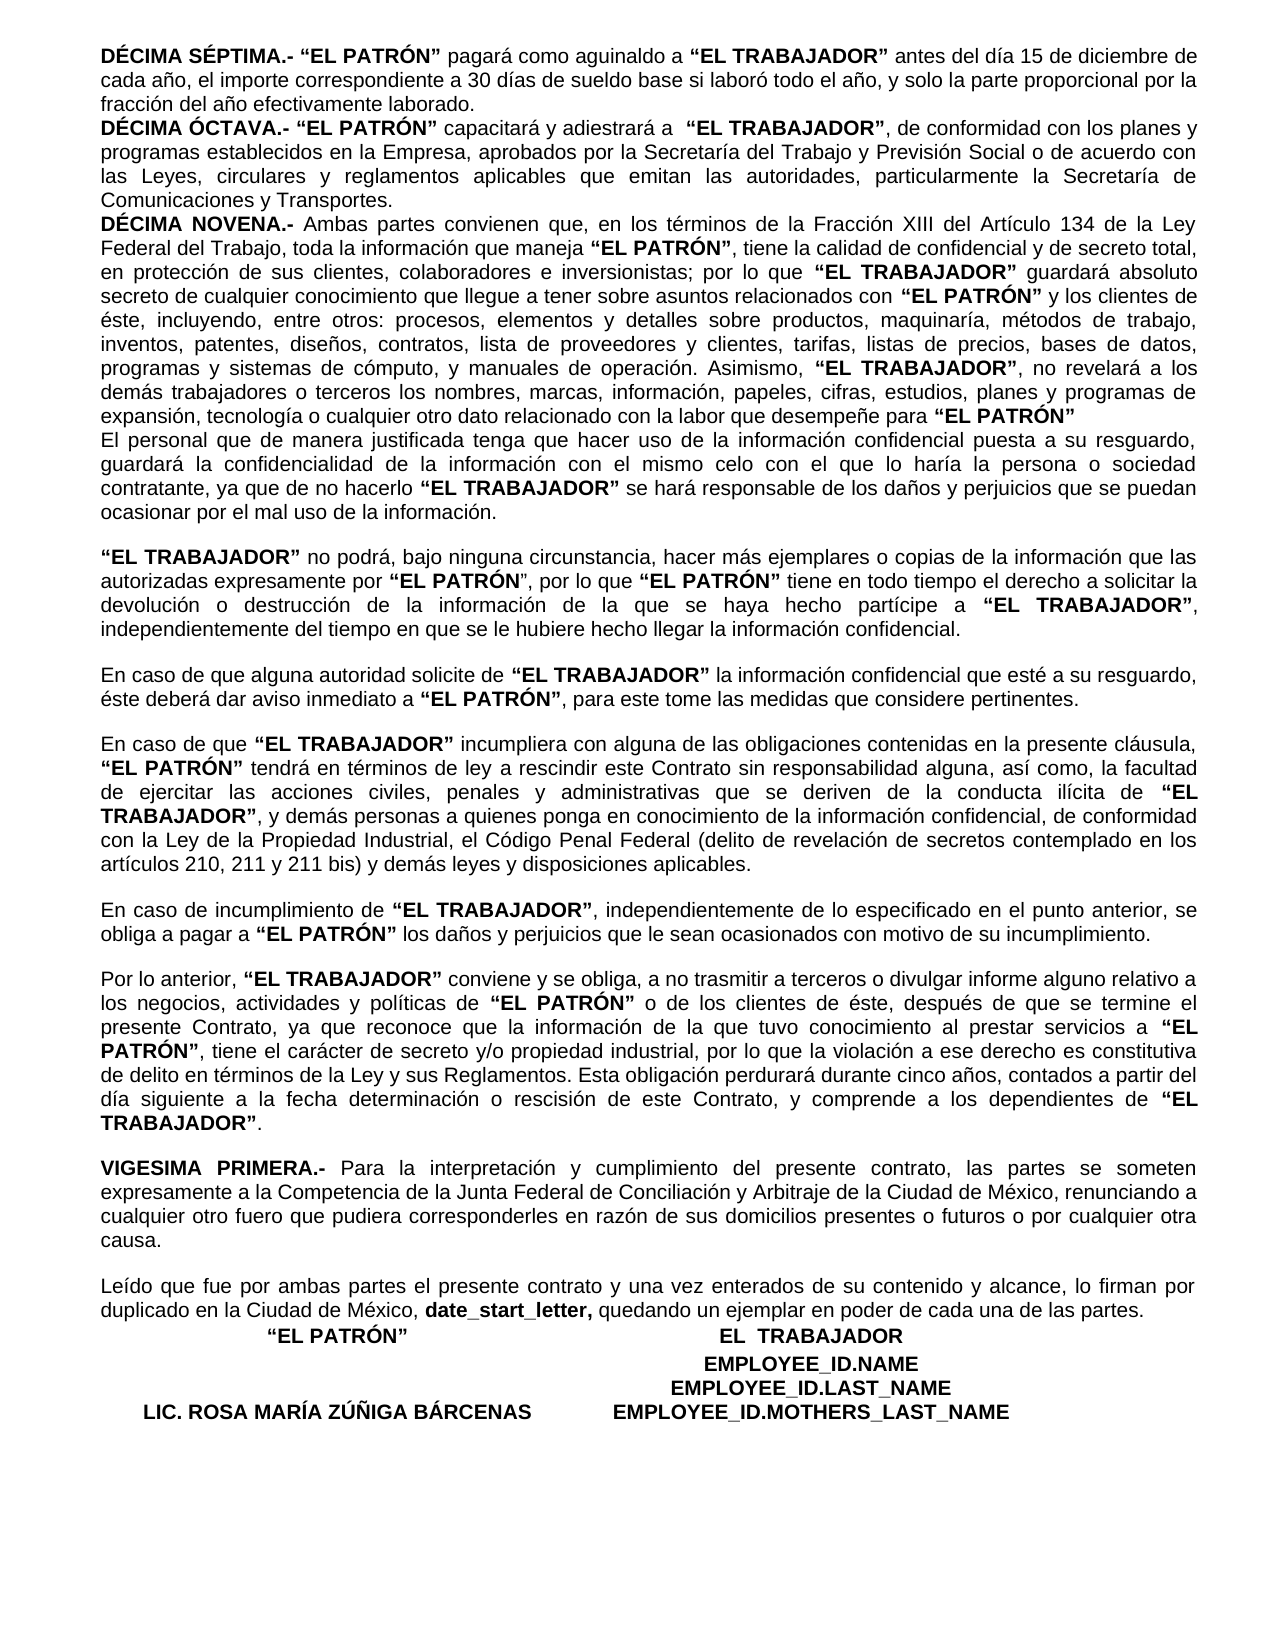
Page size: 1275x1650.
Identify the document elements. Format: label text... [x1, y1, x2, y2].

text En caso de incumplimiento de “EL TRABAJADOR”, independientemente de lo especificado en el punto anterior, se obliga a pagar a “EL PATRÓN” los daños y perjuicios que le sean ocasionados con motivo de su incumplimiento. [100, 897, 1198, 945]
text El personal que de manera justificada tenga que hacer uso de la información confidencial puesta a su resguardo, guardará la confidencialidad de la información con el mismo celo con el que lo haría la persona o sociedad contratante, ya que de no hacerlo “EL TRABAJADOR” se hará responsable de los daños y perjuicios que se puedan ocasionar por el mal uso de la información. [100, 428, 1198, 524]
table_cell employee_id.name employee_id.last_name employee_id.mothers_last_name [574, 1351, 1048, 1424]
text DÉCIMA SÉPTIMA.- “EL PATRÓN” pagará como aguinaldo a “EL TRABAJADOR” antes del día 15 de diciembre de cada año, el importe correspondiente a 30 días de sueldo base si laboró todo el año, y solo la parte proporcional por la fracción del año efectivamente laborado. [100, 44, 1198, 116]
text En caso de que “EL TRABAJADOR” incumpliera con alguna de las obligaciones contenidas en la presente cláusula, “EL PATRÓN” tendrá en términos de ley a rescindir este Contrato sin responsabilidad alguna, así como, la facultad de ejercitar las acciones civiles, penales y administrativas que se deriven de la conducta ilícita de “EL TRABAJADOR”, y demás personas a quienes ponga en conocimiento de la información confidencial, de conformidad con la Ley de la Propiedad Industrial, el Código Penal Federal (delito de revelación de secretos contemplado en los artículos 210, 211 y 211 bis) y demás leyes y disposiciones aplicables. [100, 732, 1198, 876]
table_cell LIC. ROSA MARÍA ZÚÑIGA BÁRCENAS [100, 1351, 574, 1424]
table_header “EL PATRÓN” [100, 1321, 574, 1351]
text VIGESIMA PRIMERA.- Para la interpretación y cumplimiento del presente contrato, las partes se someten expresamente a la Competencia de la Junta Federal de Conciliación y Arbitraje de la Ciudad de México, renunciando a cualquier otro fuero que pudiera corresponderles en razón de sus domicilios presentes o futuros o por cualquier otra causa. [100, 1156, 1198, 1252]
text Por lo anterior, “EL TRABAJADOR” conviene y se obliga, a no trasmitir a terceros o divulgar informe alguno relativo a los negocios, actividades y políticas de “EL PATRÓN” o de los clientes de éste, después de que se termine el presente Contrato, ya que reconoce que la información de la que tuvo conocimiento al prestar servicios a “EL PATRÓN”, tiene el carácter de secreto y/o propiedad industrial, por lo que la violación a ese derecho es constitutiva de delito en términos de la Ley y sus Reglamentos. Esta obligación perdurará durante cinco años, contados a partir del día siguiente a la fecha determinación o rescisión de este Contrato, y comprende a los dependientes de “EL TRABAJADOR”. [100, 967, 1198, 1134]
table_header EL TRABAJADOR [574, 1321, 1048, 1351]
text DÉCIMA NOVENA.- Ambas partes convienen que, en los términos de la Fracción XIII del Artículo 134 de la Ley Federal del Trabajo, toda la información que maneja “EL PATRÓN”, tiene la calidad de confidencial y de secreto total, en protección de sus clientes, colaboradores e inversionistas; por lo que “EL TRABAJADOR” guardará absoluto secreto de cualquier conocimiento que llegue a tener sobre asuntos relacionados con “EL PATRÓN” y los clientes de éste, incluyendo, entre otros: procesos, elementos y detalles sobre productos, maquinaría, métodos de trabajo, inventos, patentes, diseños, contratos, lista de proveedores y clientes, tarifas, listas de precios, bases de datos, programas y sistemas de cómputo, y manuales de operación. Asimismo, “EL TRABAJADOR”, no revelará a los demás trabajadores o terceros los nombres, marcas, información, papeles, cifras, estudios, planes y programas de expansión, tecnología o cualquier otro dato relacionado con la labor que desempeñe para “EL PATRÓN” [100, 212, 1198, 428]
text “EL TRABAJADOR” no podrá, bajo ninguna circunstancia, hacer más ejemplares o copias de la información que las autorizadas expresamente por “EL PATRÓN”, por lo que “EL PATRÓN” tiene en todo tiempo el derecho a solicitar la devolución o destrucción de la información de la que se haya hecho partícipe a “EL TRABAJADOR”, independientemente del tiempo en que se le hubiere hecho llegar la información confidencial. [100, 545, 1198, 641]
text DÉCIMA ÓCTAVA.- “EL PATRÓN” capacitará y adiestrará a “EL TRABAJADOR”, de conformidad con los planes y programas establecidos en la Empresa, aprobados por la Secretaría del Trabajo y Previsión Social o de acuerdo con las Leyes, circulares y reglamentos aplicables que emitan las autoridades, particularmente la Secretaría de Comunicaciones y Transportes. [100, 116, 1198, 212]
text Leído que fue por ambas partes el presente contrato y una vez enterados de su contenido y alcance, lo firman por duplicado en la Ciudad de México, date_start_letter, quedando un ejemplar en poder de cada una de las partes. [100, 1273, 1198, 1321]
text En caso de que alguna autoridad solicite de “EL TRABAJADOR” la información confidencial que esté a su resguardo, éste deberá dar aviso inmediato a “EL PATRÓN”, para este tome las medidas que considere pertinentes. [100, 663, 1198, 711]
